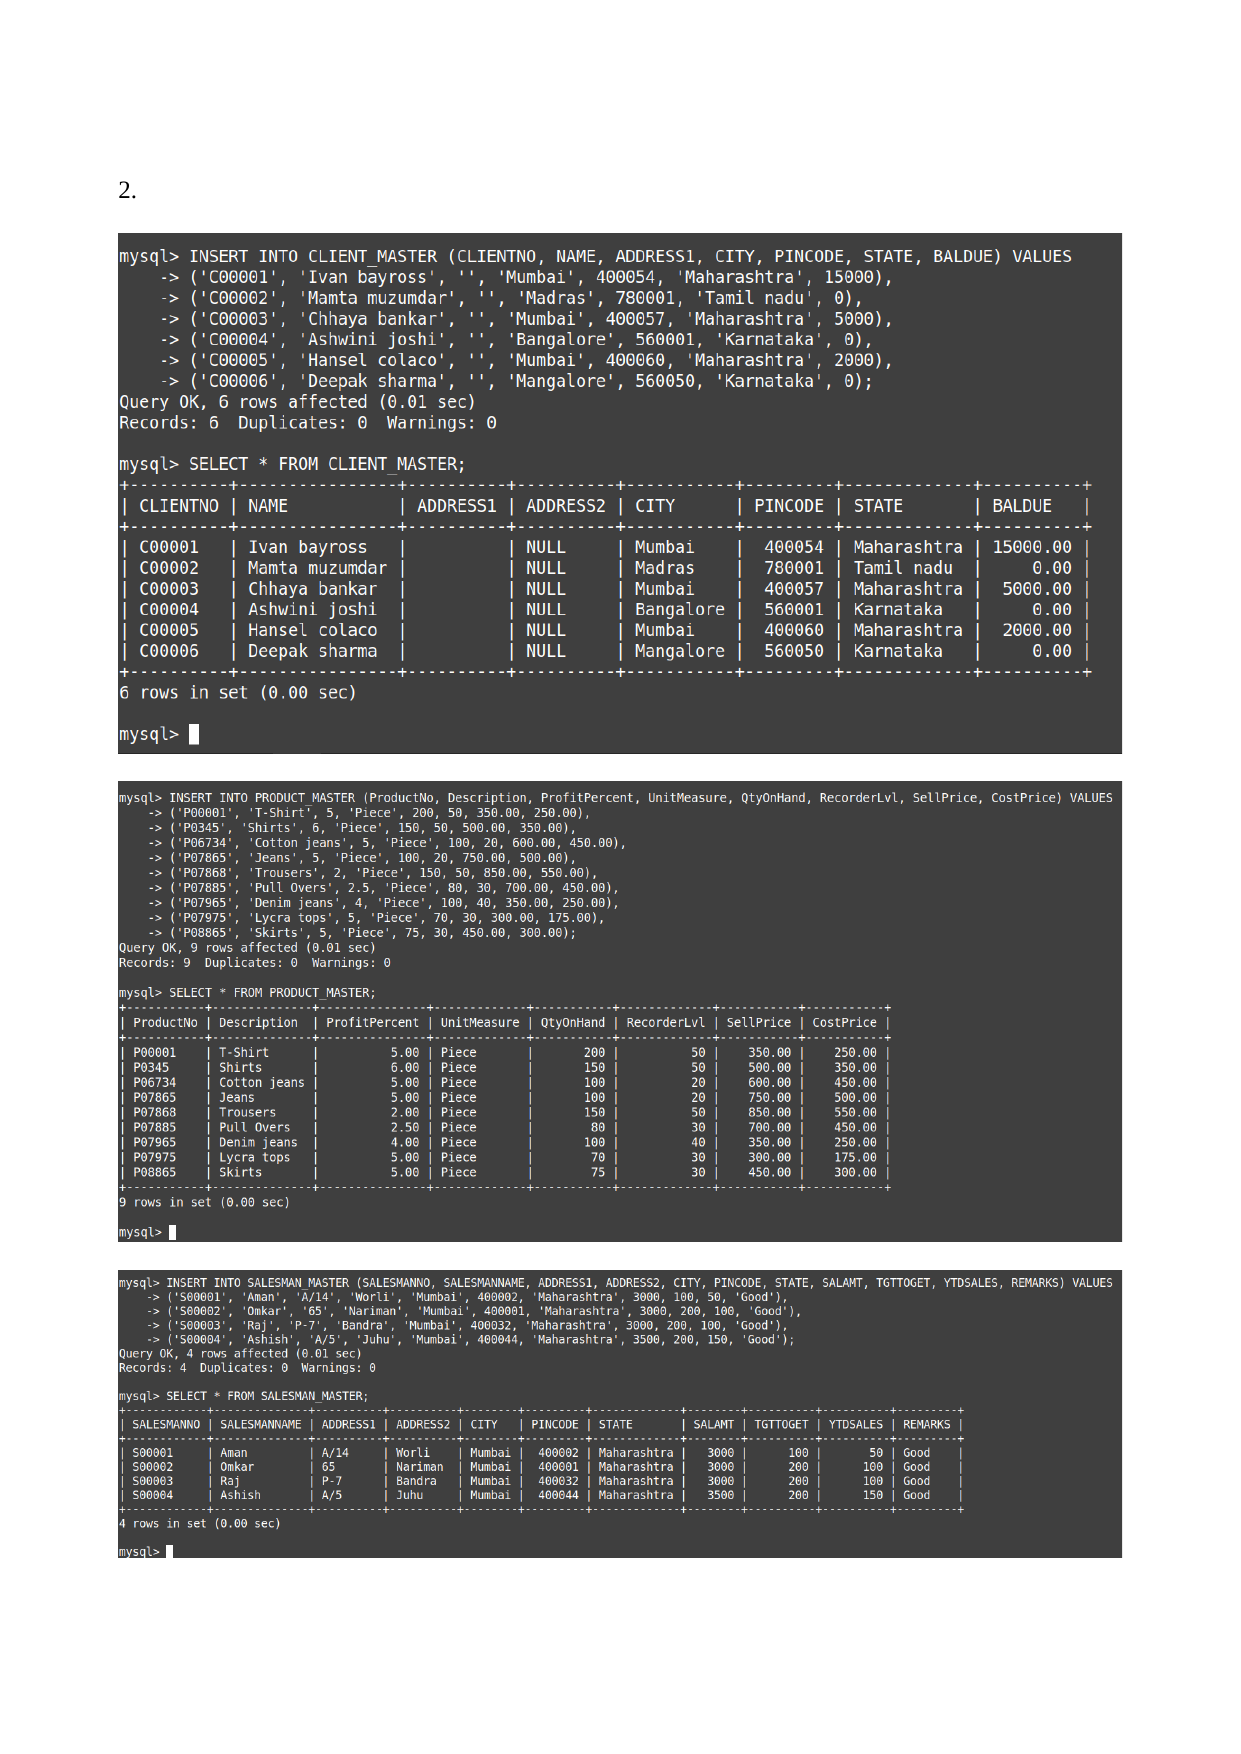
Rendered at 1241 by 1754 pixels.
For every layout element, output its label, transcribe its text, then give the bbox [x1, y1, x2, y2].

picture [118, 1270, 1123, 1558]
text 2. [118, 176, 1122, 204]
picture [118, 233, 1123, 754]
picture [118, 781, 1123, 1242]
